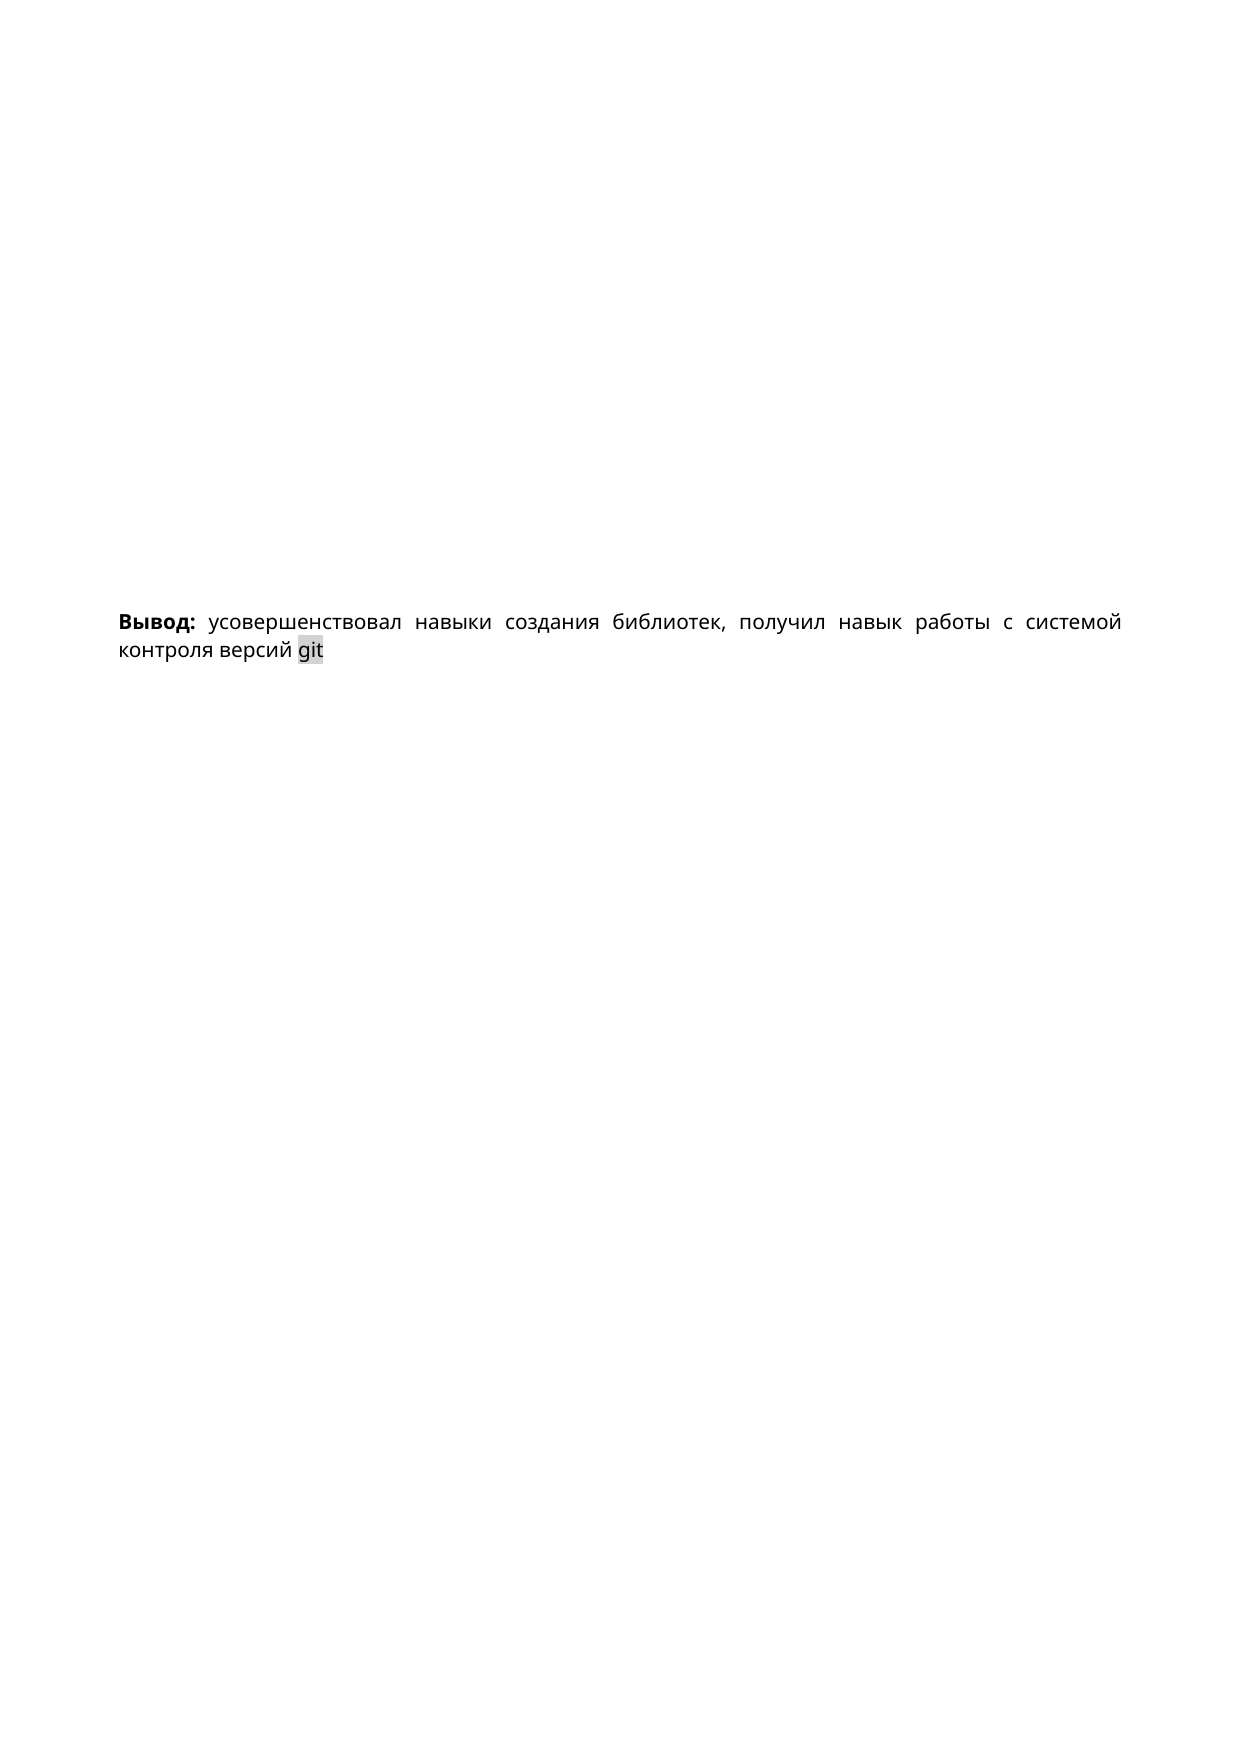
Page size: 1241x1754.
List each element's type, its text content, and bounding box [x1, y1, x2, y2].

text Вывод: усовершенствовал навыки создания библиотек, получил навык работы с системой контроля версий git [118, 607, 1122, 664]
